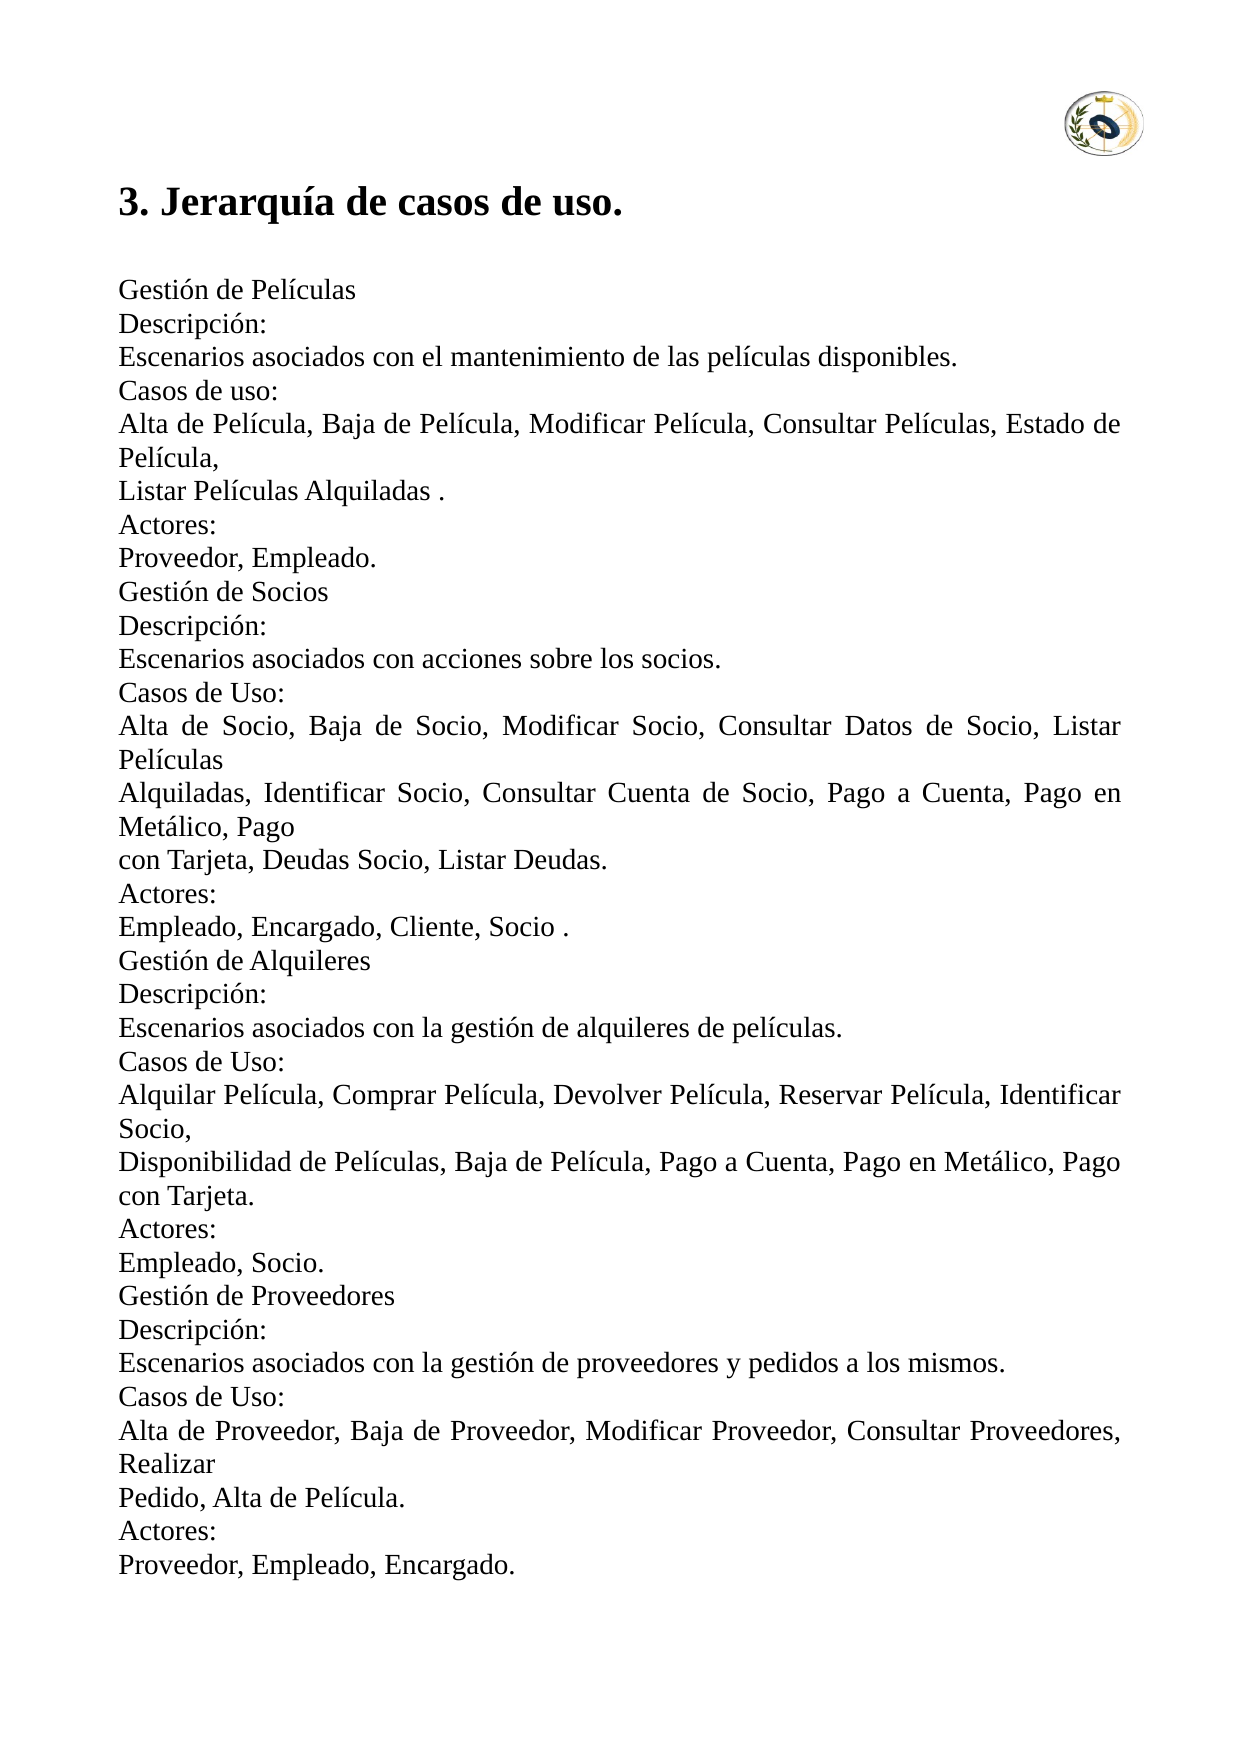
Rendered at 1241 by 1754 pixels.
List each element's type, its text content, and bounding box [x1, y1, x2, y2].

text Alta de Socio, Baja de Socio, Modificar Socio, Consultar Datos de Socio, Listar Películas [118, 708, 1122, 775]
text Escenarios asociados con la gestión de proveedores y pedidos a los mismos. [118, 1346, 1122, 1379]
text Descripción: [118, 977, 1122, 1010]
text Alta de Proveedor, Baja de Proveedor, Modificar Proveedor, Consultar Proveedores, Realizar [118, 1413, 1122, 1480]
text con Tarjeta, Deudas Socio, Listar Deudas. [118, 842, 1122, 876]
text Alta de Película, Baja de Película, Modificar Película, Consultar Películas, Estado de Película, [118, 406, 1122, 473]
text Gestión de Proveedores [118, 1278, 1122, 1312]
text Descripción: [118, 1312, 1122, 1346]
text Gestión de Socios [118, 574, 1122, 608]
text Actores: [118, 507, 1122, 541]
text Escenarios asociados con la gestión de alquileres de películas. [118, 1010, 1122, 1044]
text Listar Películas Alquiladas . [118, 473, 1122, 507]
picture [1064, 91, 1144, 156]
text Proveedor, Empleado. [118, 541, 1122, 574]
text Descripción: [118, 608, 1122, 641]
text Proveedor, Empleado, Encargado. [118, 1547, 1122, 1580]
text Escenarios asociados con acciones sobre los socios. [118, 641, 1122, 675]
text Actores: [118, 1513, 1122, 1547]
text Empleado, Encargado, Cliente, Socio . [118, 909, 1122, 943]
text Actores: [118, 876, 1122, 909]
text Alquilar Película, Comprar Película, Devolver Película, Reservar Película, Identificar Socio, [118, 1077, 1122, 1144]
text Gestión de Alquileres [118, 943, 1122, 977]
text Actores: [118, 1211, 1122, 1245]
text Alquiladas, Identificar Socio, Consultar Cuenta de Socio, Pago a Cuenta, Pago en Metálico, Pago [118, 775, 1122, 842]
text Descripción: [118, 306, 1122, 339]
text Gestión de Películas [118, 272, 1122, 306]
text Casos de Uso: [118, 1379, 1122, 1413]
text Casos de Uso: [118, 675, 1122, 708]
text Casos de uso: [118, 373, 1122, 406]
text Pedido, Alta de Película. [118, 1480, 1122, 1513]
text Escenarios asociados con el mantenimiento de las películas disponibles. [118, 339, 1122, 373]
text Casos de Uso: [118, 1044, 1122, 1077]
text Disponibilidad de Películas, Baja de Película, Pago a Cuenta, Pago en Metálico, Pago con Tarjeta. [118, 1144, 1122, 1211]
text Empleado, Socio. [118, 1245, 1122, 1278]
text 3. Jerarquía de casos de uso. [118, 176, 1122, 224]
